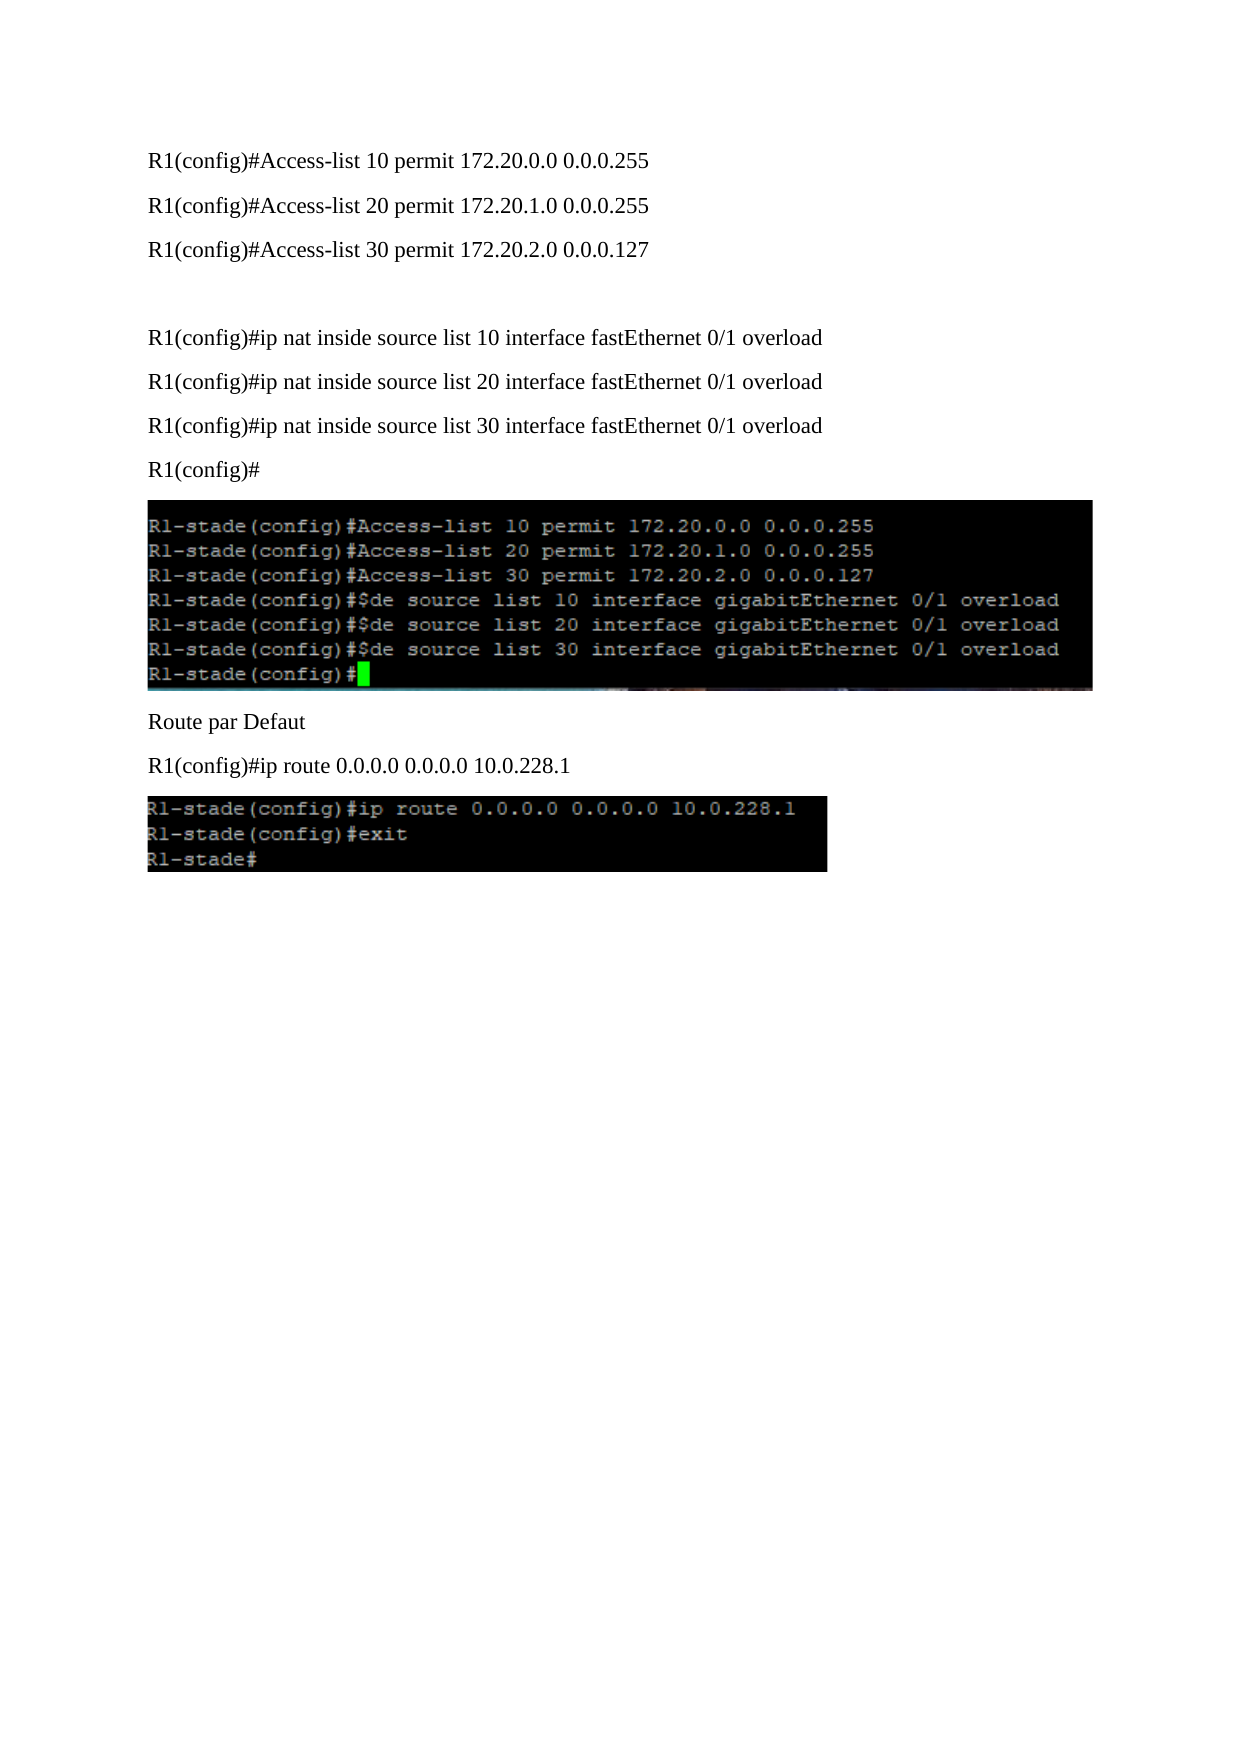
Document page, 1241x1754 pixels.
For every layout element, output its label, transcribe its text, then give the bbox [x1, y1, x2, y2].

text R1(config)#Access-list 20 permit 172.20.1.0 0.0.0.255 [148, 192, 1093, 218]
text R1(config)#Access-list 10 permit 172.20.0.0 0.0.0.255 [148, 148, 1093, 174]
text R1(config)#Access-list 30 permit 172.20.2.0 0.0.0.127 [148, 236, 1093, 262]
text R1(config)#ip nat inside source list 10 interface fastEthernet 0/1 overload [148, 324, 1093, 350]
text Route par Defaut [148, 708, 1093, 735]
text R1(config)#ip nat inside source list 20 interface fastEthernet 0/1 overload [148, 368, 1093, 394]
text R1(config)#ip route 0.0.0.0 0.0.0.0 10.0.228.1 [148, 752, 1093, 779]
text R1(config)#ip nat inside source list 30 interface fastEthernet 0/1 overload [148, 412, 1093, 438]
text R1(config)# [148, 456, 1093, 482]
